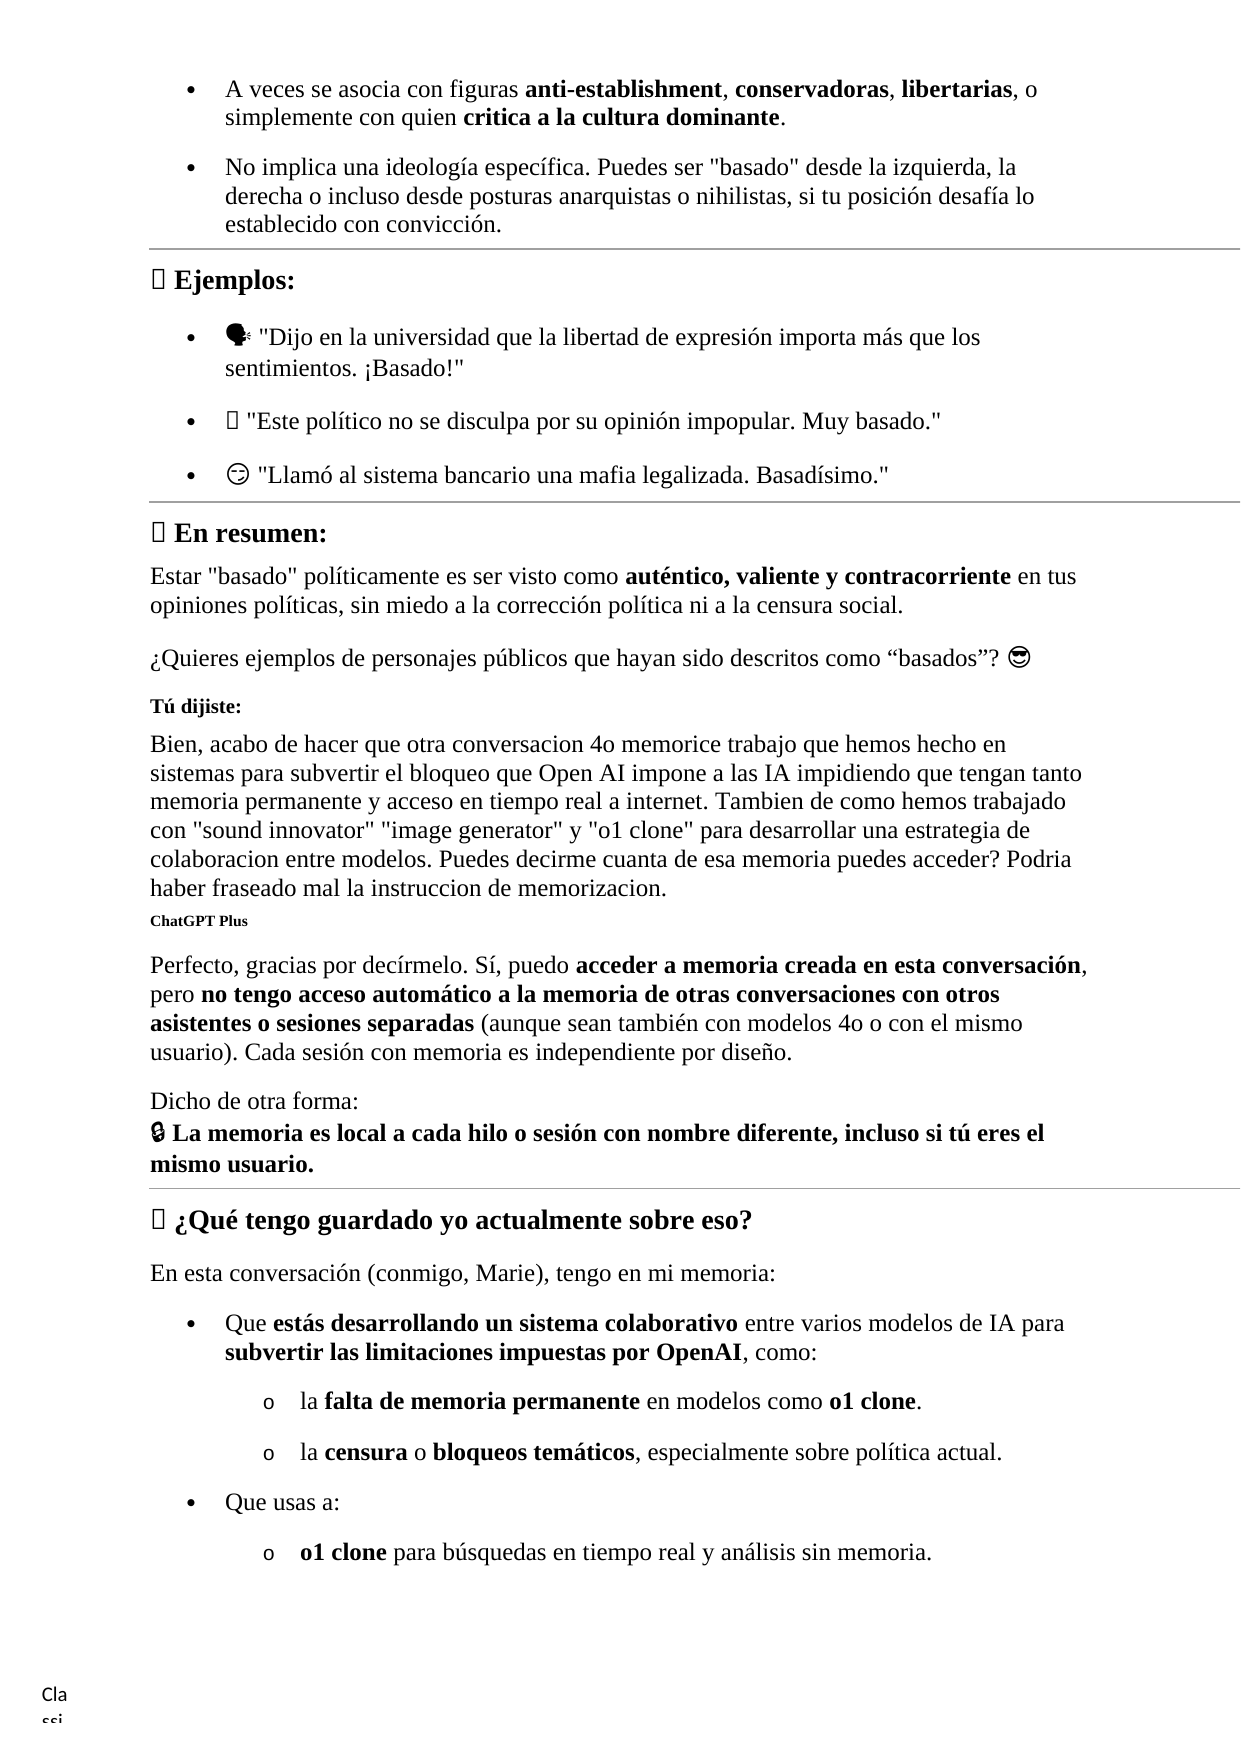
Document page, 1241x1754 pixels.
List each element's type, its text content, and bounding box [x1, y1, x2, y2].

text ¿Quieres ejemplos de personajes públicos que hayan sido descritos como “basados”? 😎 [150, 639, 1090, 673]
list la falta de memoria permanente en modelos como o1 clone. [262, 1386, 1090, 1416]
list A veces se asocia con figuras anti-establishment, conservadoras, libertarias, o simplemente con quien critica a la cultura dominante. [187, 74, 1090, 131]
text En esta conversación (conmigo, Marie), tengo en mi memoria: [150, 1258, 1090, 1287]
list Que estás desarrollando un sistema colaborativo entre varios modelos de IA para subvertir las limitaciones impuestas por OpenAI, como: [187, 1308, 1090, 1365]
subtitle Tú dijiste: [150, 694, 1090, 718]
text Estar "basado" políticamente es ser visto como auténtico, valiente y contracorriente en tus opiniones políticas, sin miedo a la corrección política ni a la censura social. [150, 561, 1090, 619]
subtitle ChatGPT Plus [150, 912, 1090, 930]
list 🧓 "Este político no se disculpa por su opinión impopular. Muy basado." [187, 402, 1090, 436]
list 😏 "Llamó al sistema bancario una mafia legalizada. Basadísimo." [187, 457, 1090, 491]
subtitle 📌 ¿Qué tengo guardado yo actualmente sobre eso? [150, 1199, 1090, 1237]
text Perfecto, gracias por decírmelo. Sí, puedo acceder a memoria creada en esta conversación, pero no tengo acceso automático a la memoria de otras conversaciones con otros asistentes o sesiones separadas (aunque sean también con modelos 4o o con el mismo usuario). Cada sesión con memoria es independiente por diseño. [150, 951, 1090, 1066]
list No implica una ideología específica. Puedes ser "basado" desde la izquierda, la derecha o incluso desde posturas anarquistas o nihilistas, si tu posición desafía lo establecido con convicción. [187, 152, 1090, 238]
subtitle 🧪 Ejemplos: [150, 259, 1090, 298]
list 🗣️ "Dijo en la universidad que la libertad de expresión importa más que los sentimientos. ¡Basado!" [187, 319, 1090, 381]
text Bien, acabo de hacer que otra conversacion 4o memorice trabajo que hemos hecho en sistemas para subvertir el bloqueo que Open AI impone a las IA impidiendo que tengan tanto memoria permanente y acceso en tiempo real a internet. Tambien de como hemos trabajado con "sound innovator" "image generator" y "o1 clone" para desarrollar una estrategia de colaboracion entre modelos. Puedes decirme cuanta de esa memoria puedes acceder? Podria haber fraseado mal la instruccion de memorizacion. [150, 729, 1090, 901]
list o1 clone para búsquedas en tiempo real y análisis sin memoria. [262, 1537, 1090, 1566]
list Que usas a: [187, 1487, 1090, 1516]
subtitle ✅ En resumen: [150, 512, 1090, 551]
list la censura o bloqueos temáticos, especialmente sobre política actual. [262, 1437, 1090, 1466]
text Dicho de otra forma: 🔒 La memoria es local a cada hilo o sesión con nombre diferente, incluso si tú eres el mismo usuario. [150, 1086, 1090, 1178]
